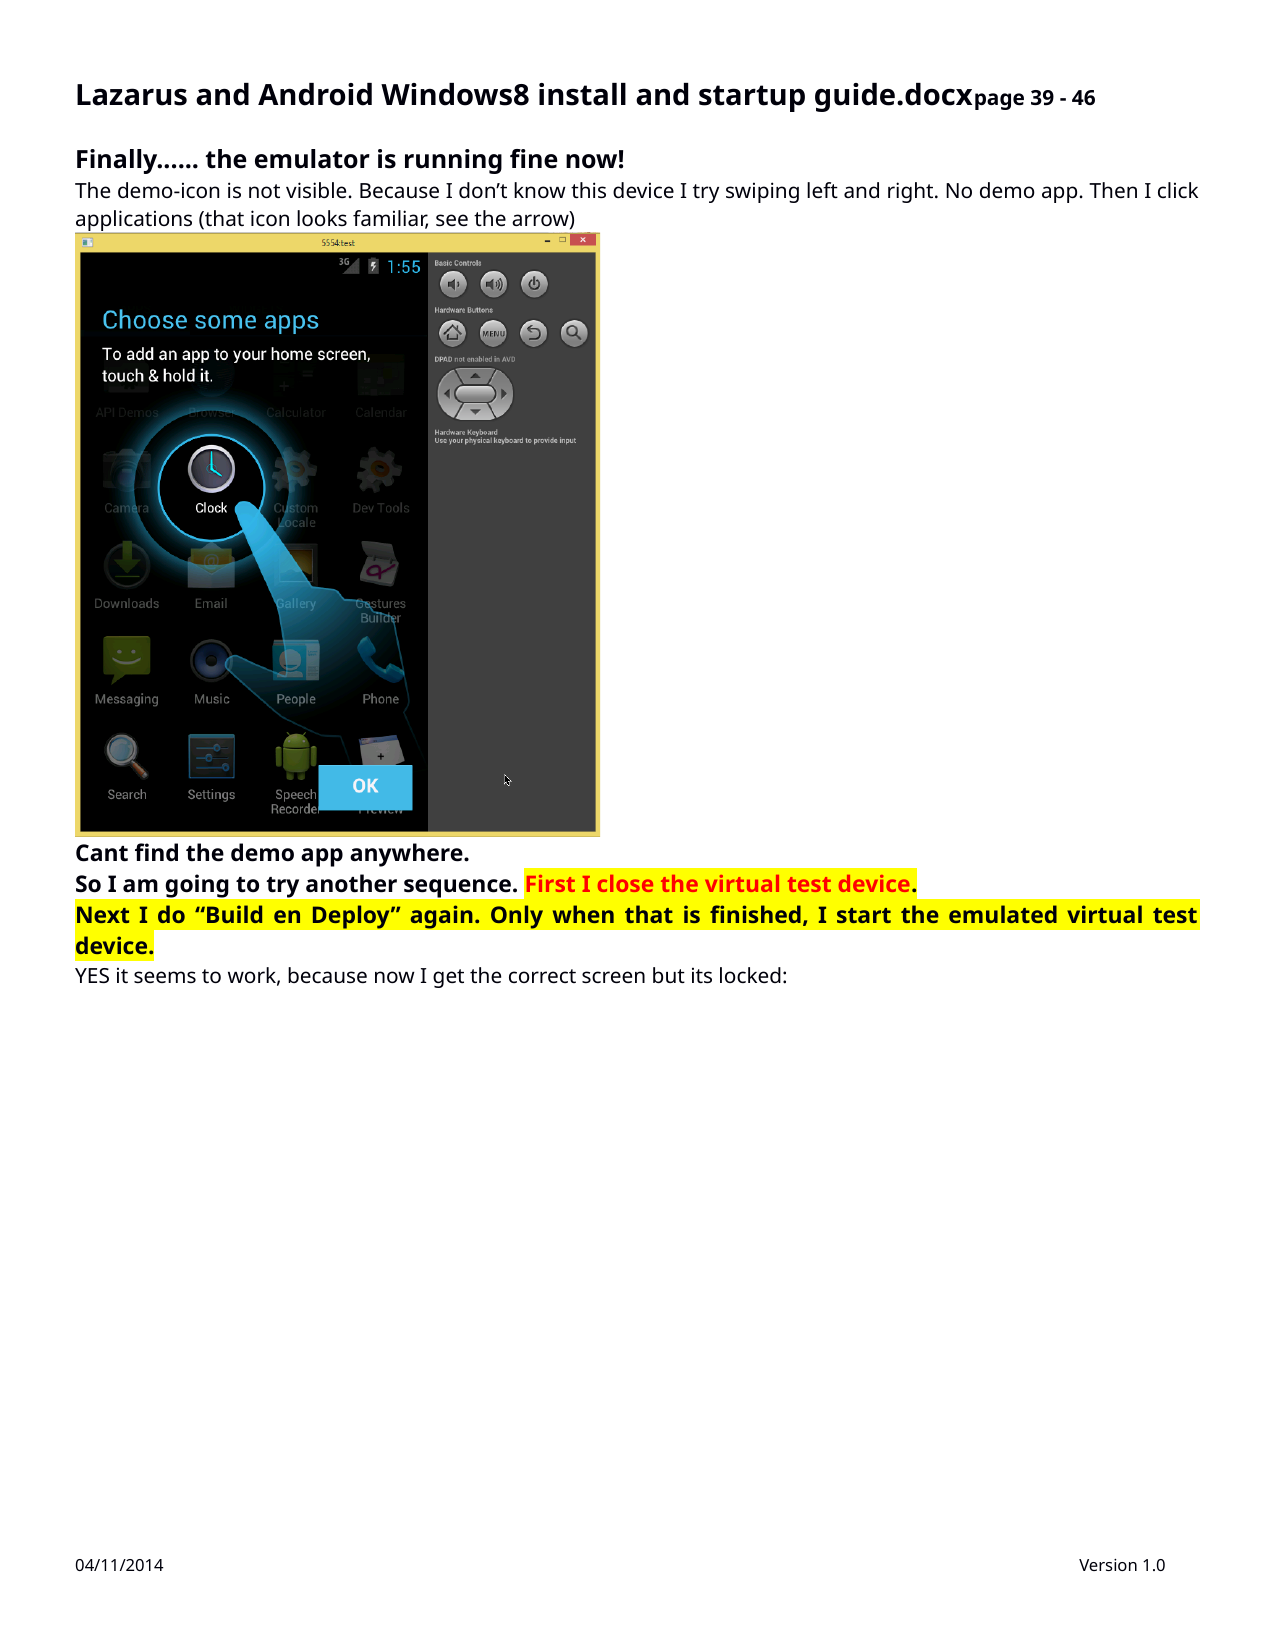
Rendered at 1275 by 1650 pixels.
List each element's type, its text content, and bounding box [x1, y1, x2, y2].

text YES it seems to work, because now I get the correct screen but its locked: [75, 961, 1200, 990]
text The demo-icon is not visible. Because I don’t know this device I try swiping left and right. No demo app. Then I click applications (that icon looks familiar, see the arrow) [75, 176, 1200, 233]
text Cant find the demo app anywhere. [75, 836, 1200, 868]
text So I am going to try another sequence. First I close the virtual test device. [75, 868, 1200, 899]
text Next I do “Build en Deploy” again. Only when that is finished, I start the emulated virtual test device. [75, 899, 1200, 961]
picture [75, 232, 600, 837]
text Finally...... the emulator is running fine now! [75, 142, 1200, 176]
